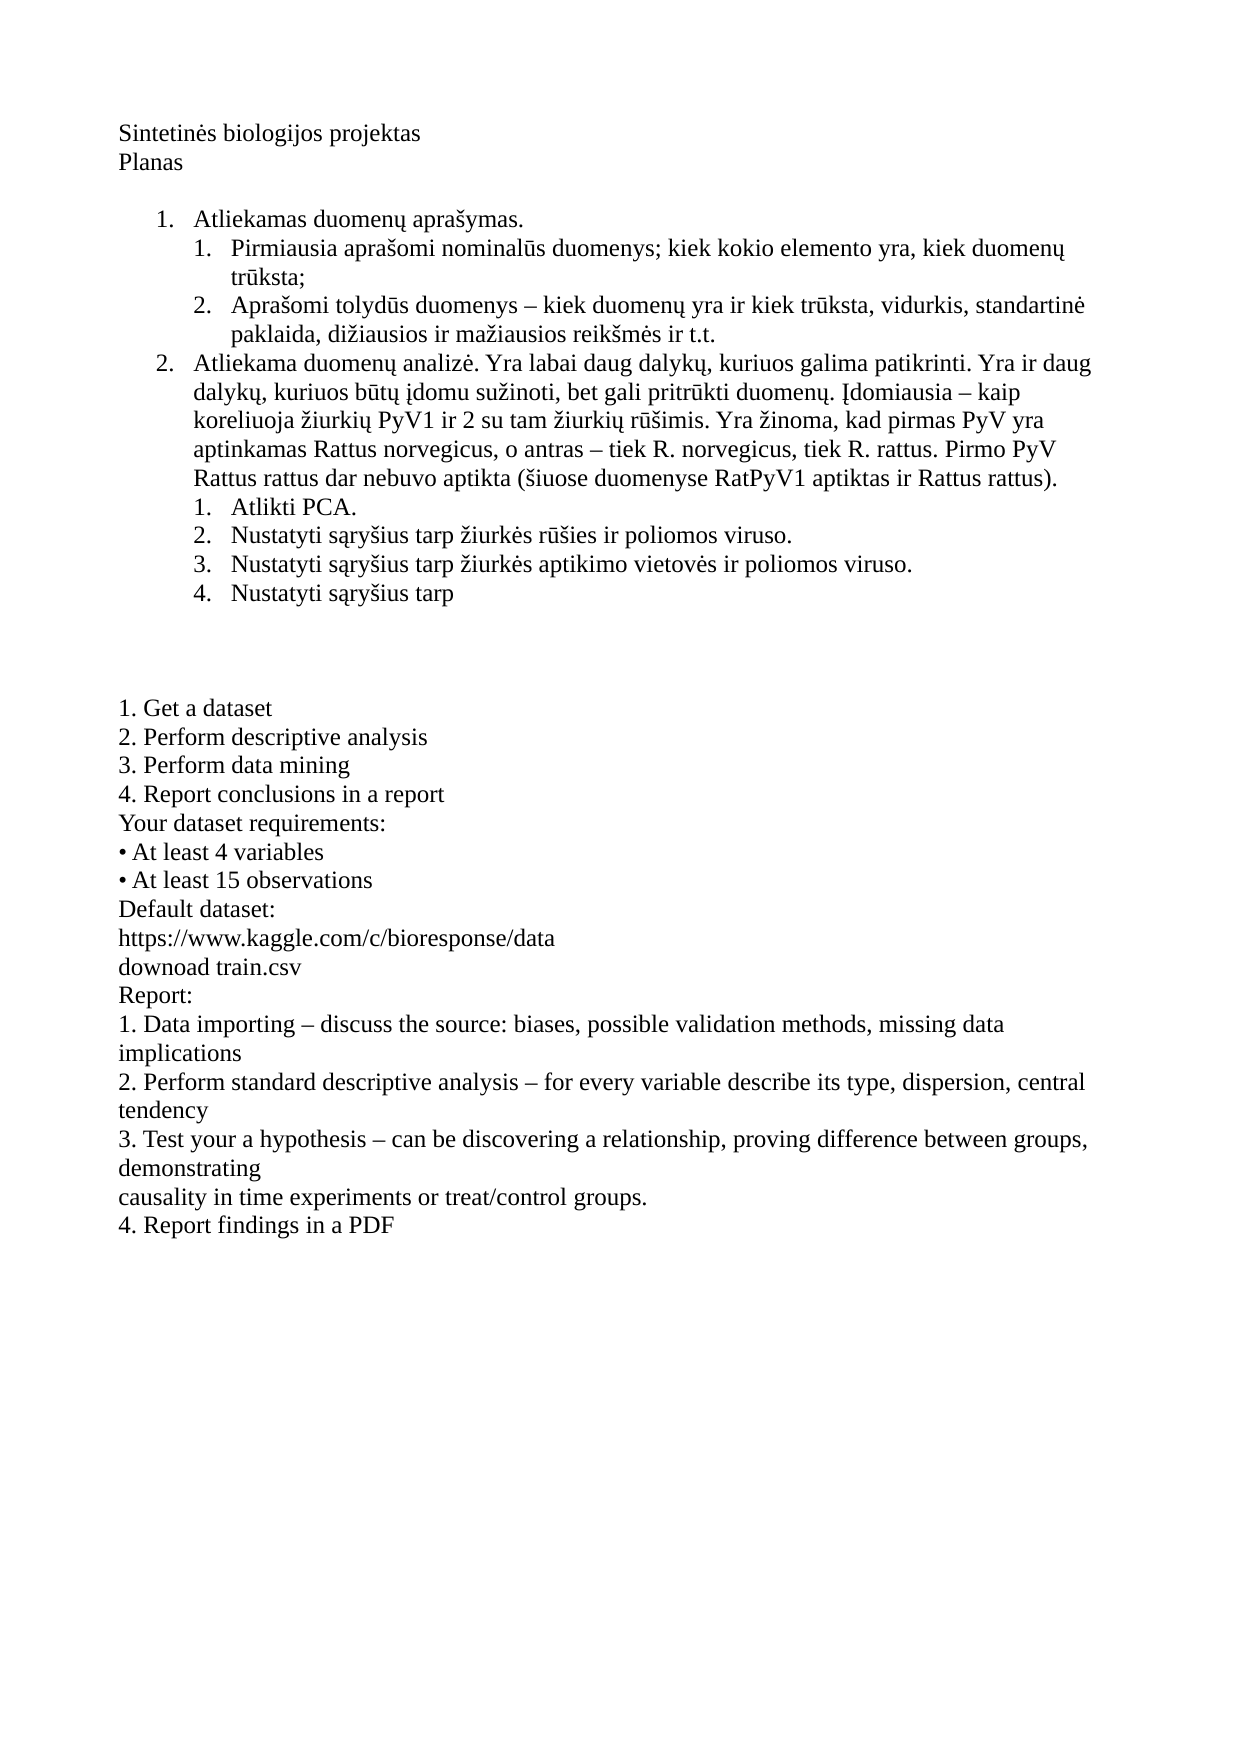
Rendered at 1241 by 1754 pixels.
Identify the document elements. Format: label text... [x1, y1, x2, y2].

text 4. Report findings in a PDF [118, 1211, 1122, 1239]
text 1. Data importing – discuss the source: biases, possible validation methods, missing data implications [118, 1009, 1122, 1067]
text • At least 15 observations [118, 866, 1122, 894]
text 2. Perform standard descriptive analysis – for every variable describe its type, dispersion, central tendency [118, 1067, 1122, 1124]
text Your dataset requirements: [118, 808, 1122, 837]
text Planas [118, 147, 1122, 176]
list Nustatyti sąryšius tarp žiurkės rūšies ir poliomos viruso. [193, 521, 1122, 549]
list Atlikti PCA. [193, 492, 1122, 521]
text causality in time experiments or treat/control groups. [118, 1182, 1122, 1211]
list Aprašomi tolydūs duomenys – kiek duomenų yra ir kiek trūksta, vidurkis, standartinė paklaida, dižiausios ir mažiausios reikšmės ir t.t. [193, 291, 1122, 348]
list Atliekama duomenų analizė. Yra labai daug dalykų, kuriuos galima patikrinti. Yra ir daug dalykų, kuriuos būtų įdomu sužinoti, bet gali pritrūkti duomenų. Įdomiausia – kaip koreliuoja žiurkių PyV1 ir 2 su tam žiurkių rūšimis. Yra žinoma, kad pirmas PyV yra aptinkamas Rattus norvegicus, o antras – tiek R. norvegicus, tiek R. rattus. Pirmo PyV Rattus rattus dar nebuvo aptikta (šiuose duomenyse RatPyV1 aptiktas ir Rattus rattus). [156, 348, 1122, 492]
text • At least 4 variables [118, 837, 1122, 866]
text downoad train.csv [118, 952, 1122, 981]
text Sintetinės biologijos projektas [118, 118, 1122, 147]
list Nustatyti sąryšius tarp žiurkės aptikimo vietovės ir poliomos viruso. [193, 549, 1122, 578]
list Atliekamas duomenų aprašymas. [156, 204, 1122, 233]
text Report: [118, 981, 1122, 1009]
text Default dataset: [118, 894, 1122, 923]
text 4. Report conclusions in a report [118, 779, 1122, 808]
text 3. Test your a hypothesis – can be discovering a relationship, proving difference between groups, demonstrating [118, 1124, 1122, 1182]
text 3. Perform data mining [118, 751, 1122, 779]
text 1. Get a dataset [118, 693, 1122, 722]
text https://www.kaggle.com/c/bioresponse/data [118, 923, 1122, 952]
list Pirmiausia aprašomi nominalūs duomenys; kiek kokio elemento yra, kiek duomenų trūksta; [193, 233, 1122, 291]
text 2. Perform descriptive analysis [118, 722, 1122, 751]
list Nustatyti sąryšius tarp [193, 578, 1122, 607]
